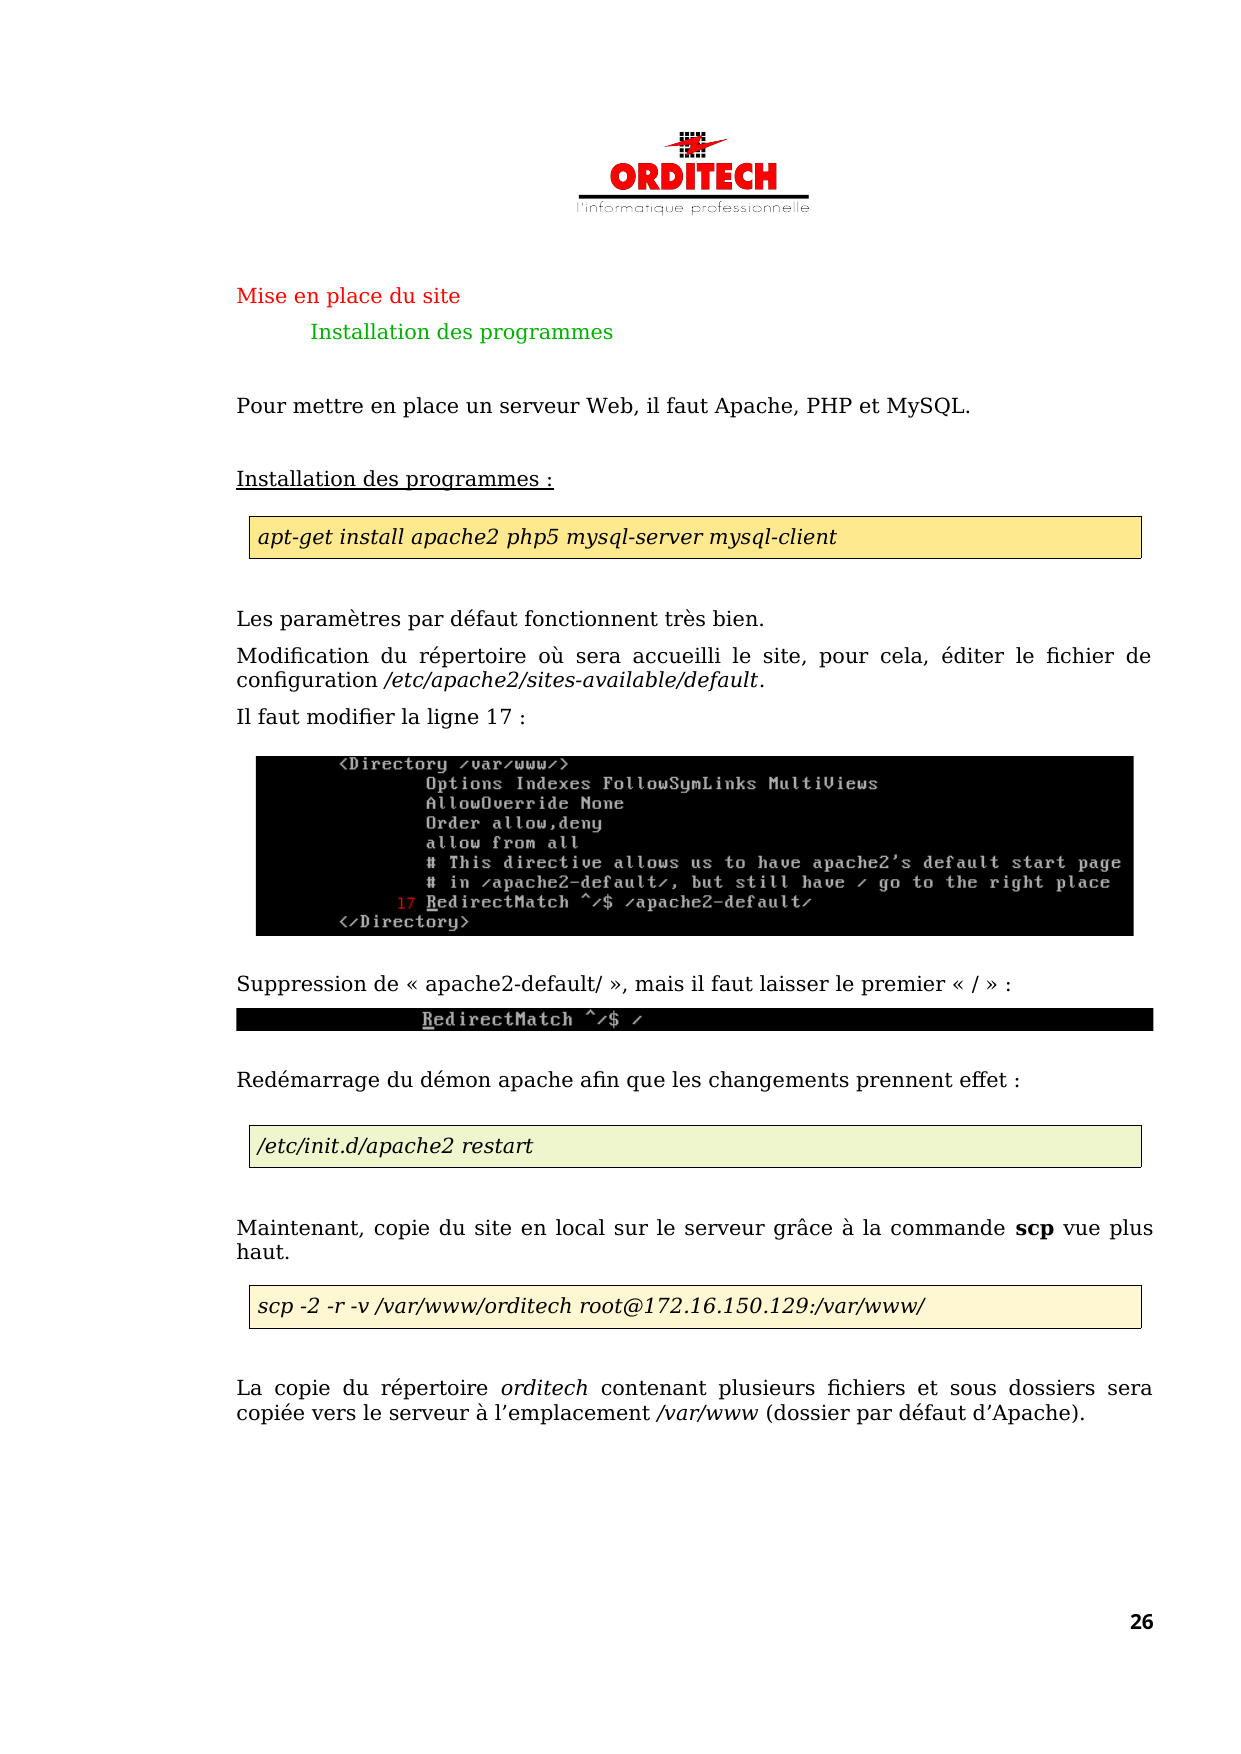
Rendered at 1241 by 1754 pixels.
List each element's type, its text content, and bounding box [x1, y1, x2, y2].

text Mise en place du site [236, 284, 1153, 308]
picture [236, 1008, 1154, 1031]
text Les paramètres par défaut fonctionnent très bien. [236, 607, 1153, 631]
text Installation des programmes : [236, 467, 1153, 492]
text Installation des programmes [236, 320, 1153, 345]
text scp -2 -r -v /var/www/orditech root@172.16.150.129:/var/www/ [258, 1294, 1132, 1319]
text Redémarrage du démon apache afin que les changements prennent effet : [236, 1068, 1153, 1092]
text Modification du répertoire où sera accueilli le site, pour cela, éditer le fichier de configuration /etc/apache2/sites-available/default. [236, 644, 1153, 692]
text Pour mettre en place un serveur Web, il faut Apache, PHP et MySQL. [236, 394, 1153, 418]
picture [564, 122, 826, 225]
text /etc/init.d/apache2 restart [258, 1134, 1132, 1158]
text La copie du répertoire orditech contenant plusieurs fichiers et sous dossiers sera copiée vers le serveur à l’emplacement /var/www (dossier par défaut d’Apache). [236, 1376, 1153, 1425]
text apt-get install apache2 php5 mysql-server mysql-client [258, 525, 1132, 549]
picture [255, 756, 1134, 936]
text Il faut modifier la ligne 17 : [236, 705, 1153, 729]
text Maintenant, copie du site en local sur le serveur grâce à la commande scp vue plus haut. [236, 1216, 1153, 1264]
text Suppression de « apache2-default/ », mais il faut laisser le premier « / » : [236, 972, 1153, 996]
